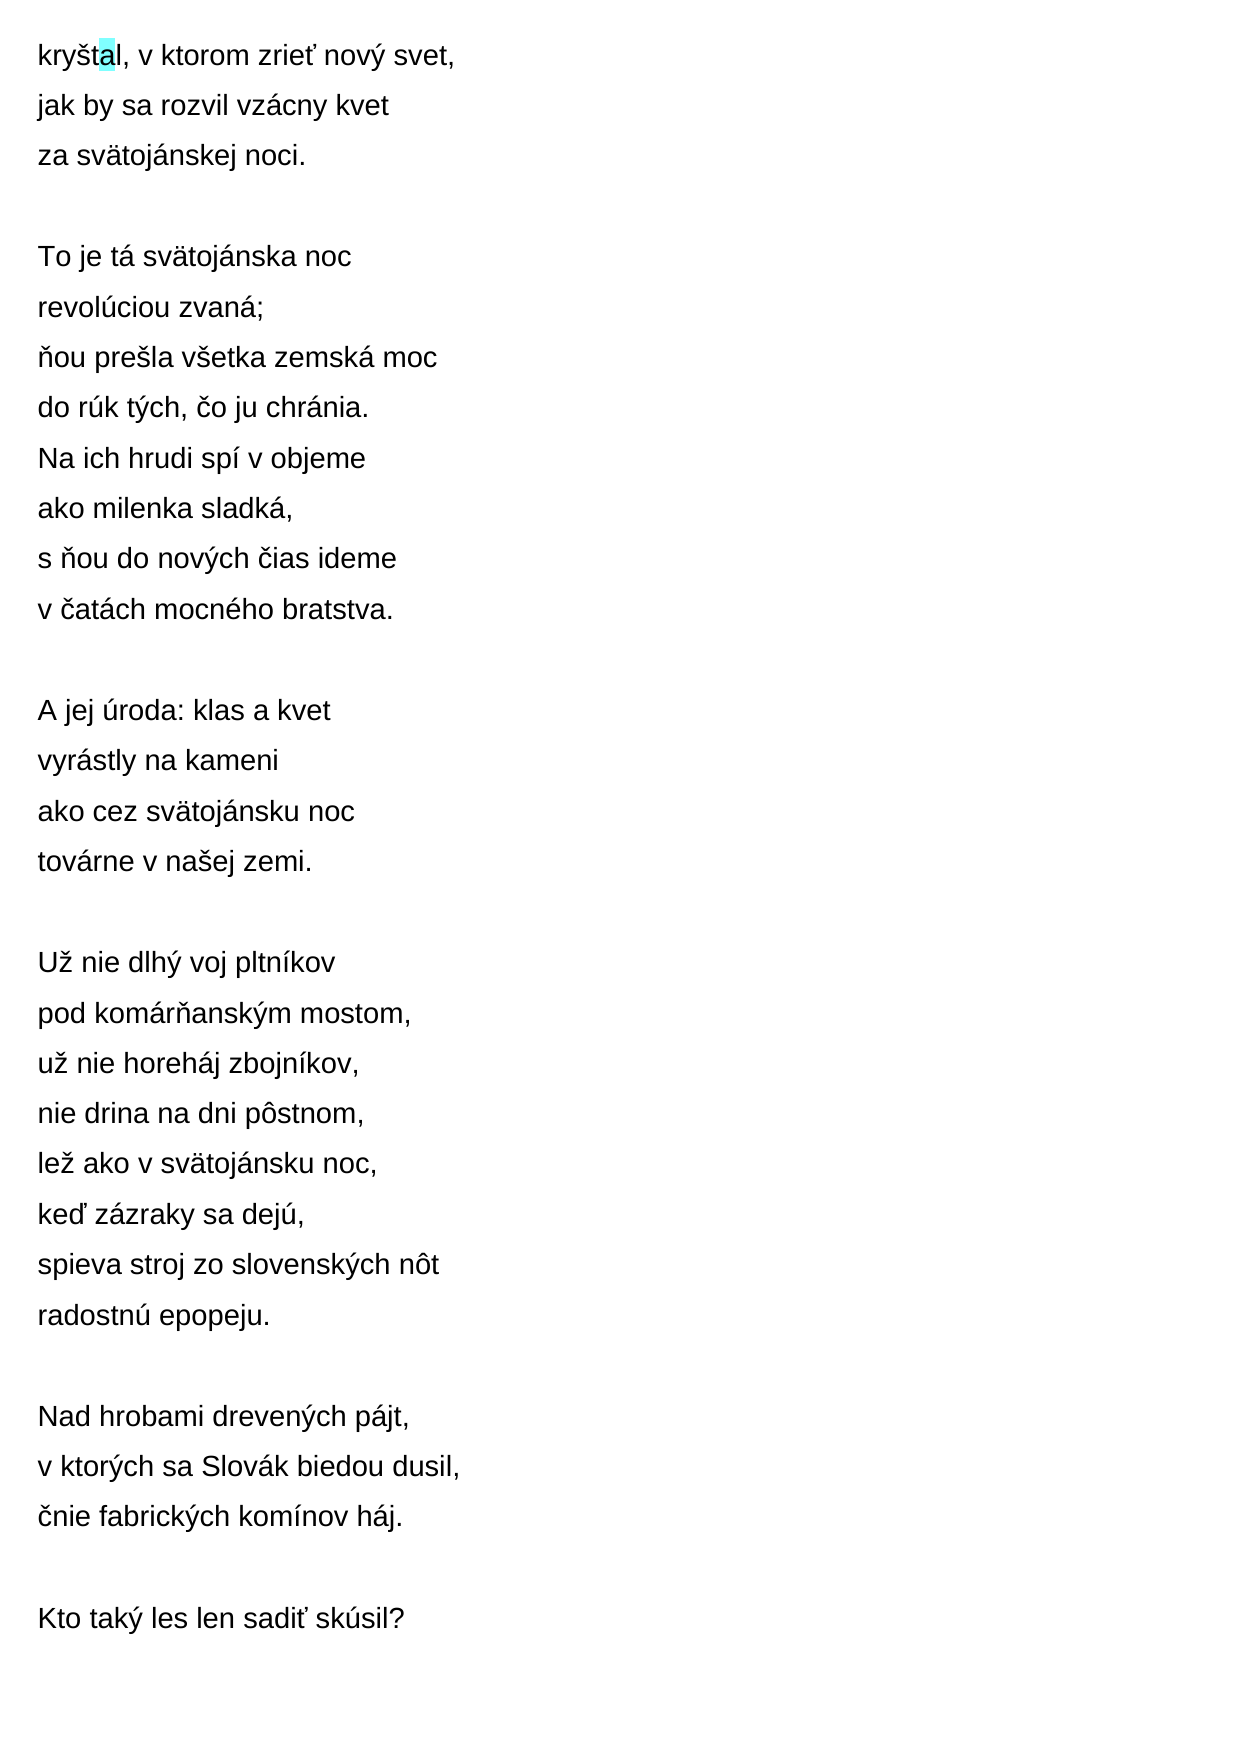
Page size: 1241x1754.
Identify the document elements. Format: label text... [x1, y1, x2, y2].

text ako cez svätojánsku noc [37, 794, 1130, 827]
text za svätojánskej noci. [37, 138, 1130, 172]
text jak by sa rozvil vzácny kvet [37, 88, 1130, 121]
text radostnú epopeju. [37, 1297, 1130, 1331]
text To je tá svätojánska noc [37, 239, 1130, 273]
text Už nie dlhý voj pltníkov [37, 945, 1130, 979]
text keď zázraky sa dejú, [37, 1197, 1130, 1230]
text vyrástly na kameni [37, 743, 1130, 777]
text v ktorých sa Slovák biedou dusil, [37, 1449, 1130, 1483]
text Nad hrobami drevených pájt, [37, 1399, 1130, 1432]
text ako milenka sladká, [37, 491, 1130, 524]
text už nie horeháj zbojníkov, [37, 1046, 1130, 1079]
text Kto taký les len sadiť skúsil? [37, 1601, 1130, 1634]
text Na ich hrudi spí v objeme [37, 441, 1130, 474]
text v čatách mocného bratstva. [37, 592, 1130, 625]
text s ňou do nových čias ideme [37, 541, 1130, 575]
text nie drina na dni pôstnom, [37, 1096, 1130, 1130]
text kryštal, v ktorom zrieť nový svet, [37, 37, 1130, 71]
text A jej úroda: klas a kvet [37, 693, 1130, 727]
text továrne v našej zemi. [37, 844, 1130, 877]
text ňou prešla všetka zemská moc [37, 340, 1130, 374]
text spieva stroj zo slovenských nôt [37, 1247, 1130, 1281]
text do rúk tých, čo ju chránia. [37, 390, 1130, 424]
text revolúciou zvaná; [37, 290, 1130, 323]
text pod komárňanským mostom, [37, 996, 1130, 1029]
text čnie fabrických komínov háj. [37, 1499, 1130, 1533]
text lež ako v svätojánsku noc, [37, 1147, 1130, 1180]
